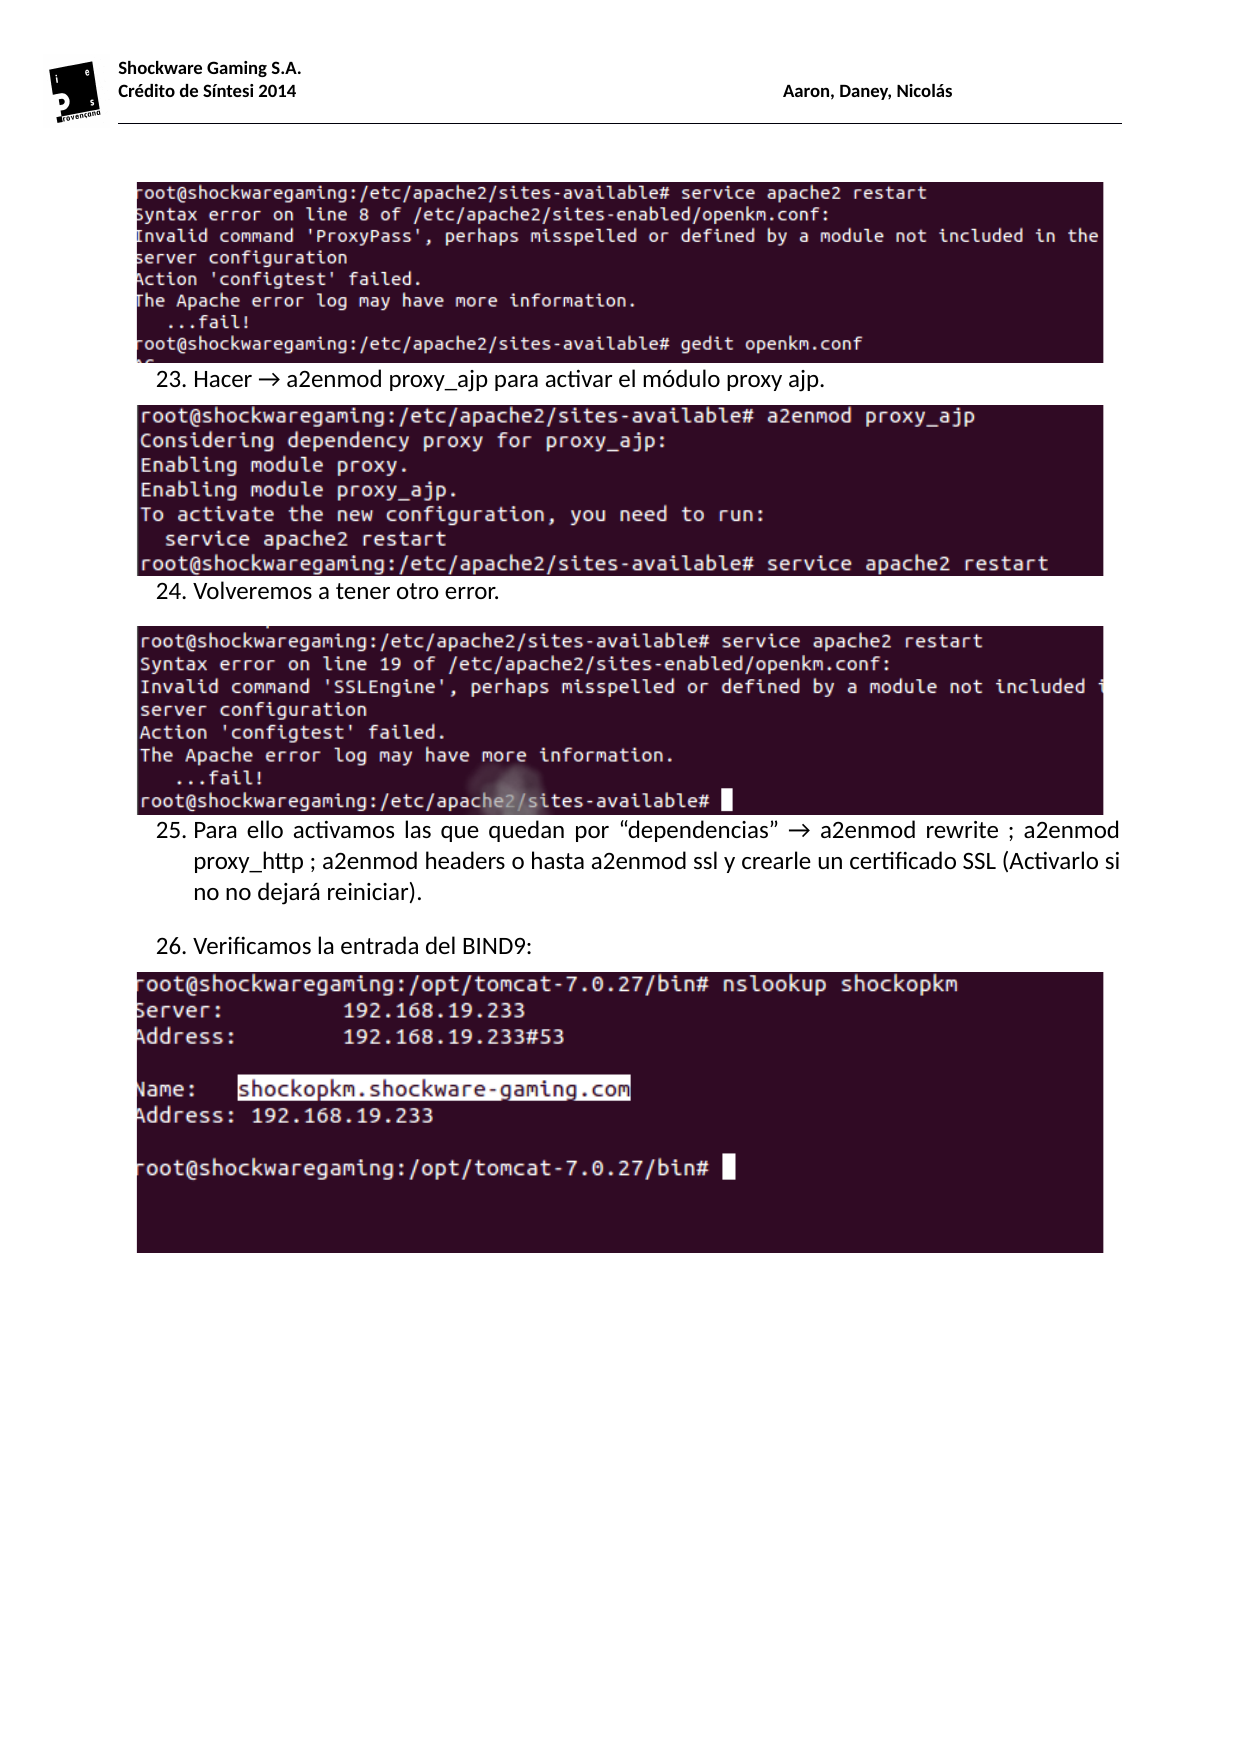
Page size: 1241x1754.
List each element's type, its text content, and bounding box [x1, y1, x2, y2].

list Para ello activamos las que quedan por “dependencias” → a2enmod rewrite ; a2enmod proxy_http ; a2enmod headers o hasta a2enmod ssl y crearle un certificado SSL (Activarlo si no no dejará reiniciar). [156, 629, 1122, 906]
list Verificamos la entrada del BIND9: [156, 930, 1122, 960]
picture [136, 405, 1104, 576]
list Hacer → a2enmod proxy_ajp para activar el módulo proxy ajp. [156, 169, 1122, 393]
picture [136, 626, 1104, 815]
picture [43, 54, 110, 128]
picture [136, 972, 1104, 1253]
picture [136, 182, 1104, 363]
list Volveremos a tener otro error. [156, 417, 1122, 606]
